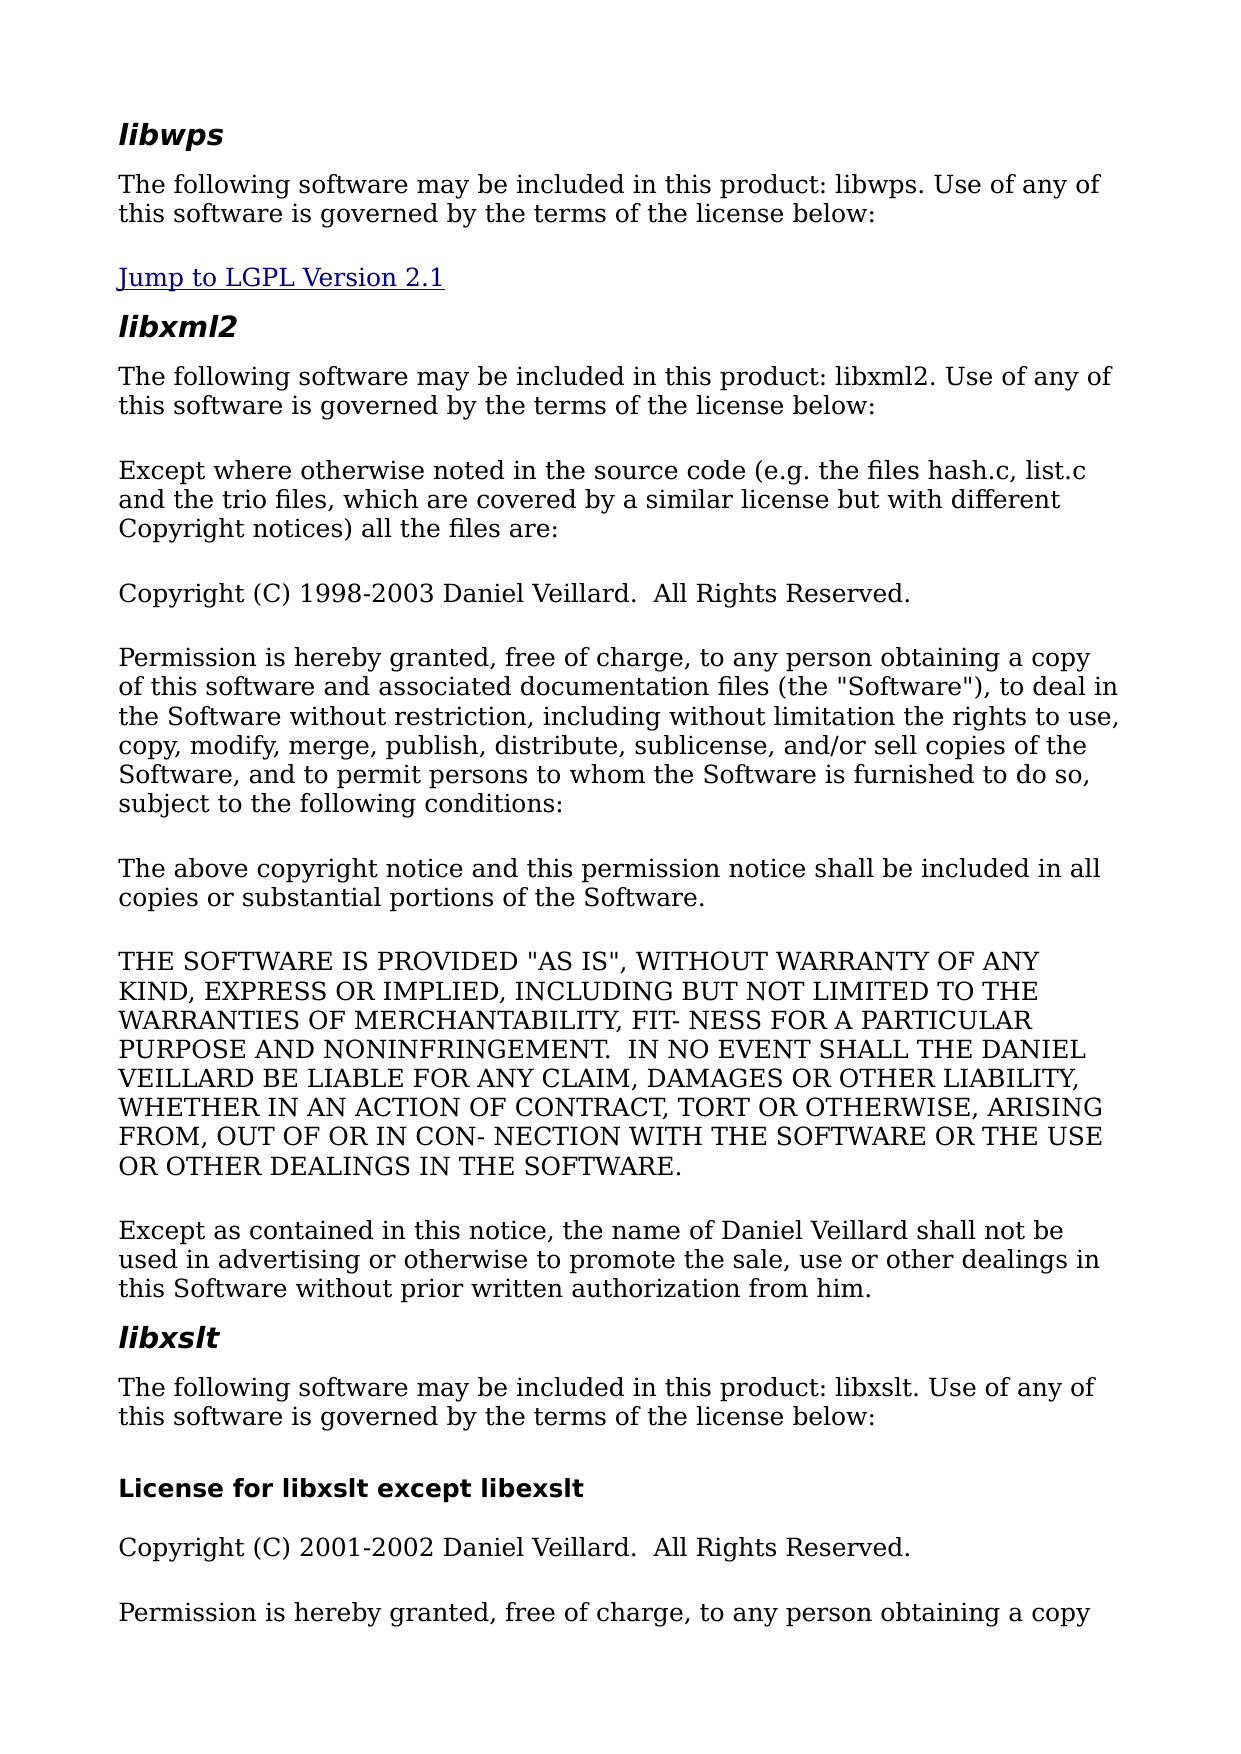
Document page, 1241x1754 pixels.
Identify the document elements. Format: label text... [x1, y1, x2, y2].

subtitle License for libxslt except libexslt [118, 1474, 1122, 1503]
text Permission is hereby granted, free of charge, to any person obtaining a copy [118, 1598, 1122, 1627]
text The following software may be included in this product: libxslt. Use of any of this software is governed by the terms of the license below: [118, 1373, 1122, 1431]
text Except where otherwise noted in the source code (e.g. the files hash.c, list.c and the trio files, which are covered by a similar license but with different Copyright notices) all the files are: [118, 456, 1122, 543]
text The following software may be included in this product: libxml2. Use of any of this software is governed by the terms of the license below: [118, 362, 1122, 420]
subtitle libxml2 [118, 310, 1122, 344]
text Permission is hereby granted, free of charge, to any person obtaining a copy of this software and associated documentation files (the "Software"), to deal in the Software without restriction, including without limitation the rights to use, copy, modify, merge, publish, distribute, sublicense, and/or sell copies of the Software, and to permit persons to whom the Software is furnished to do so, subject to the following conditions: [118, 643, 1122, 818]
text Jump to LGPL Version 2.1 [118, 263, 1122, 293]
text Copyright (C) 2001-2002 Daniel Veillard. All Rights Reserved. [118, 1533, 1122, 1563]
text Copyright (C) 1998-2003 Daniel Veillard. All Rights Reserved. [118, 579, 1122, 608]
text THE SOFTWARE IS PROVIDED "AS IS", WITHOUT WARRANTY OF ANY KIND, EXPRESS OR IMPLIED, INCLUDING BUT NOT LIMITED TO THE WARRANTIES OF MERCHANTABILITY, FIT- NESS FOR A PARTICULAR PURPOSE AND NONINFRINGEMENT. IN NO EVENT SHALL THE DANIEL VEILLARD BE LIABLE FOR ANY CLAIM, DAMAGES OR OTHER LIABILITY, WHETHER IN AN ACTION OF CONTRACT, TORT OR OTHERWISE, ARISING FROM, OUT OF OR IN CON- NECTION WITH THE SOFTWARE OR THE USE OR OTHER DEALINGS IN THE SOFTWARE. [118, 947, 1122, 1181]
text Except as contained in this notice, the name of Daniel Veillard shall not be used in advertising or otherwise to promote the sale, use or other dealings in this Software without prior written authorization from him. [118, 1216, 1122, 1304]
subtitle libxslt [118, 1321, 1122, 1355]
subtitle libwps [118, 118, 1122, 152]
text The above copyright notice and this permission notice shall be included in all copies or substantial portions of the Software. [118, 854, 1122, 912]
text The following software may be included in this product: libwps. Use of any of this software is governed by the terms of the license below: [118, 170, 1122, 228]
